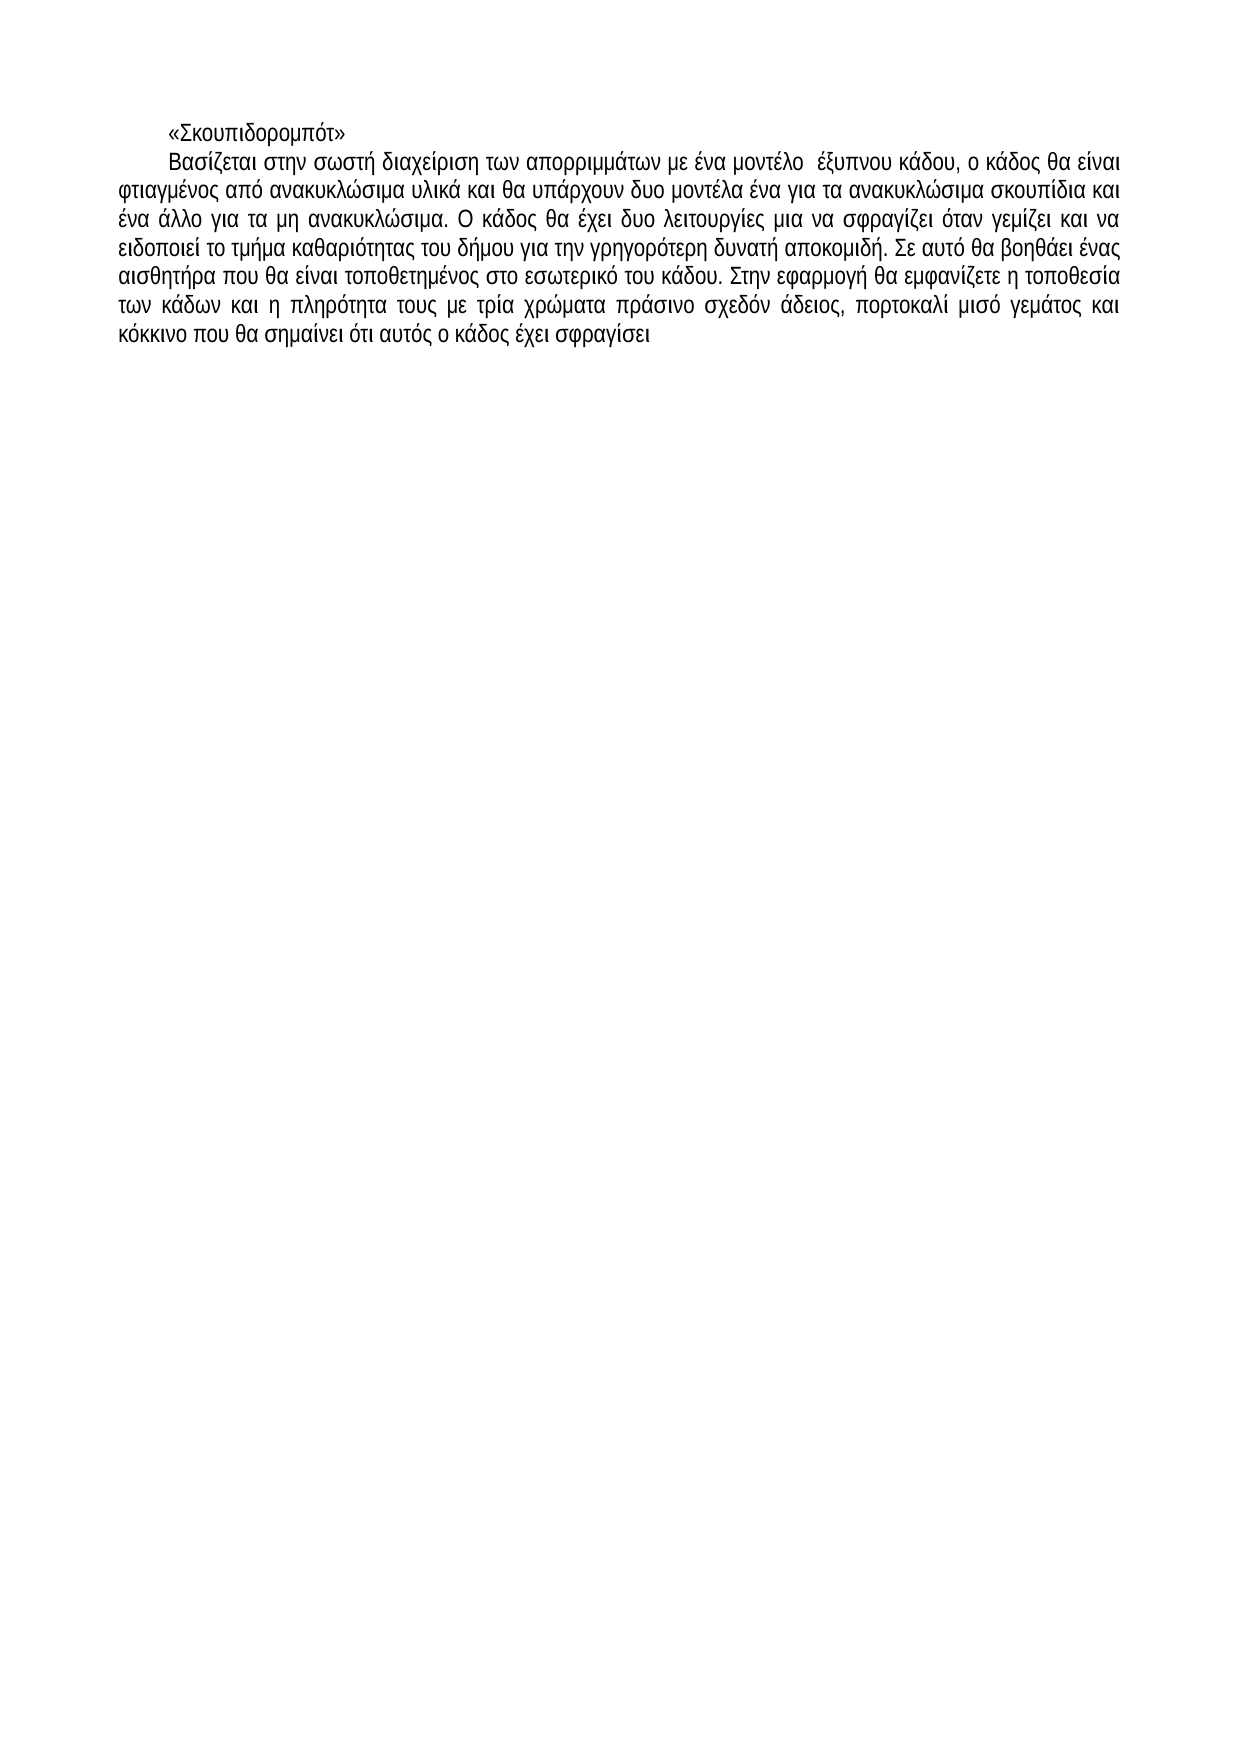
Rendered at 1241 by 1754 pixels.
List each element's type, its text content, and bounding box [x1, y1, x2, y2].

text Βασίζεται στην σωστή διαχείριση των απορριμμάτων με ένα μοντέλο έξυπνου κάδου, ο κάδος θα είναι φτιαγμένος από ανακυκλώσιμα υλικά και θα υπάρχουν δυο μοντέλα ένα για τα ανακυκλώσιμα σκουπίδια και ένα άλλο για τα μη ανακυκλώσιμα. Ο κάδος θα έχει δυο λειτουργίες μια να σφραγίζει όταν γεμίζει και να ειδοποιεί το τμήμα καθαριότητας του δήμου για την γρηγορότερη δυνατή αποκομιδή. Σε αυτό θα βοηθάει ένας αισθητήρα που θα είναι τοποθετημένος στο εσωτερικό του κάδου. Στην εφαρμογή θα εμφανίζετε η τοποθεσία των κάδων και η πληρότητα τους με τρία χρώματα πράσινο σχεδόν άδειος, πορτοκαλί μισό γεμάτος και κόκκινο που θα σημαίνει ότι αυτός ο κάδος έχει σφραγίσει [118, 147, 1122, 347]
text «Σκουπιδορομπότ» [118, 118, 1122, 147]
